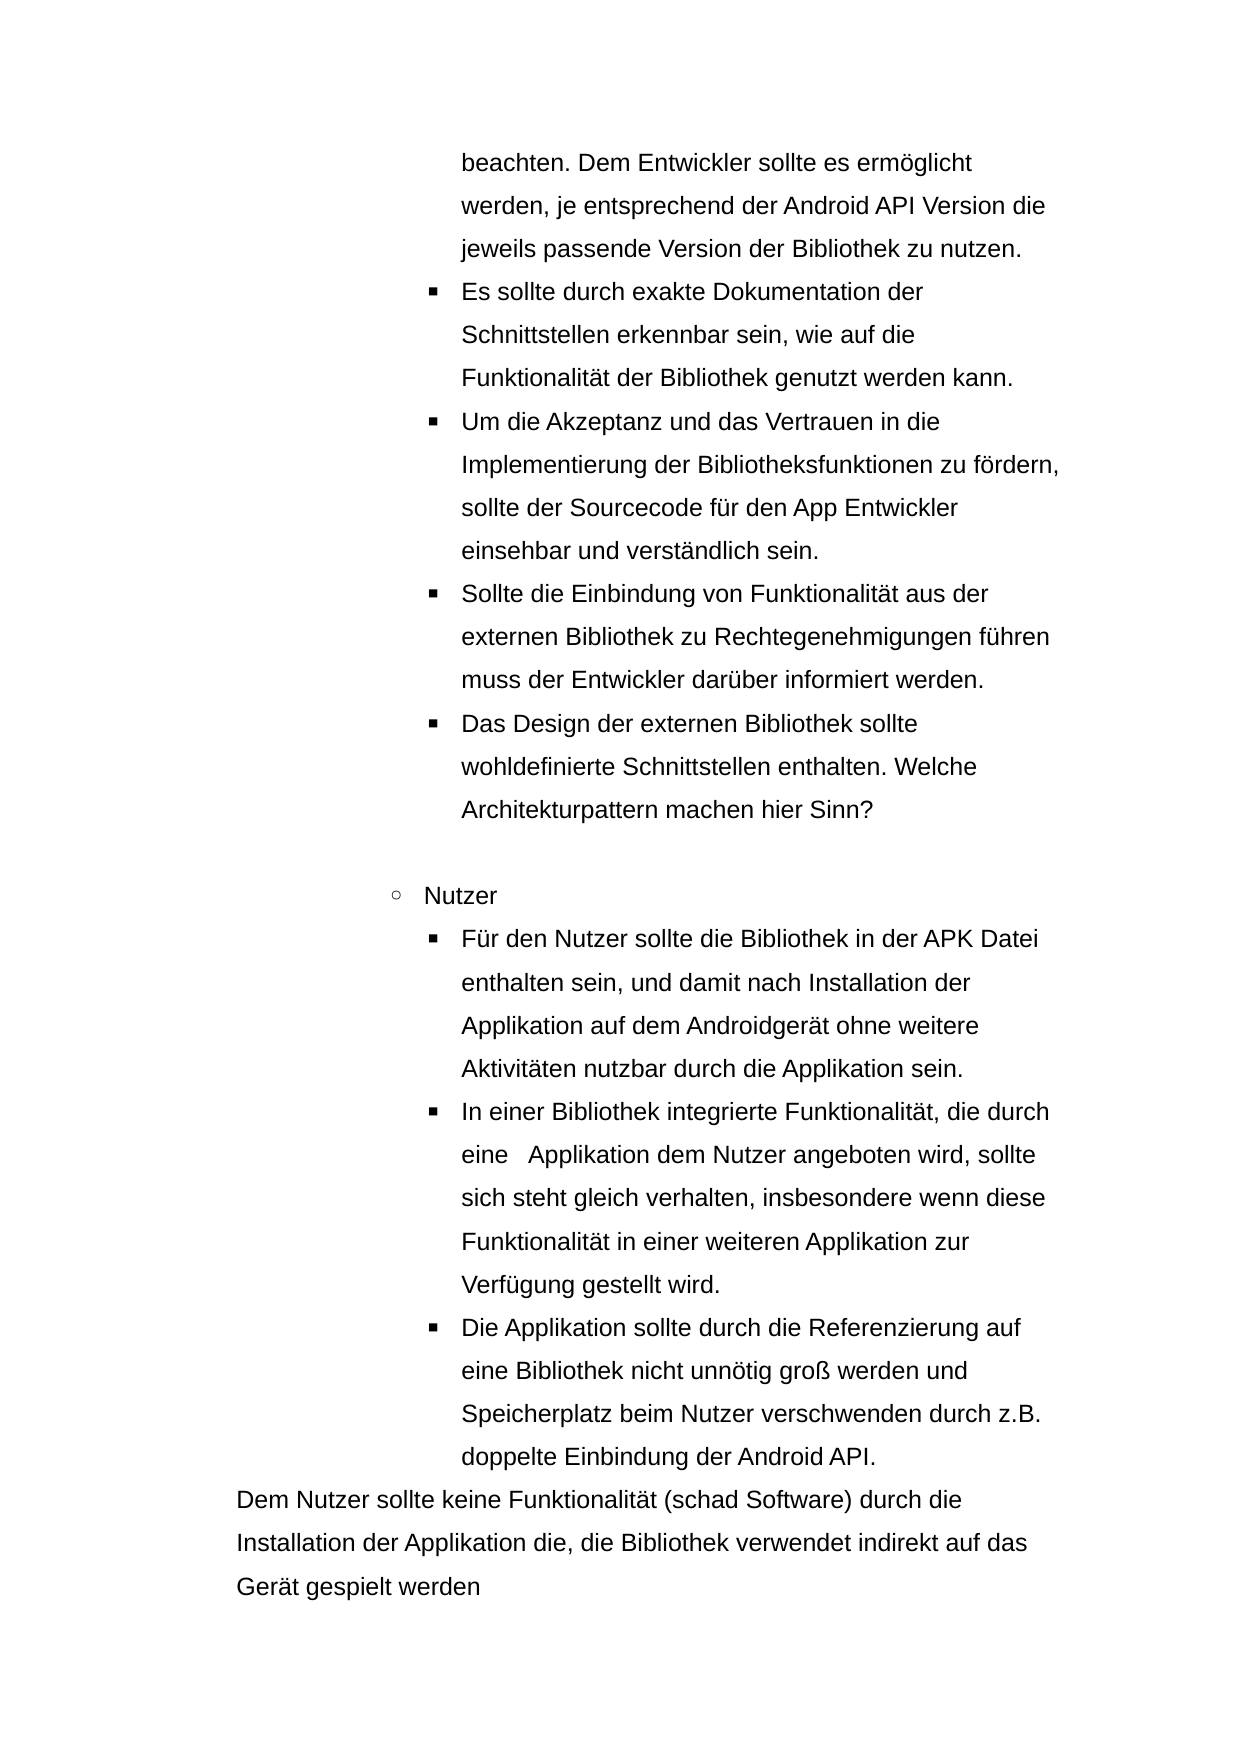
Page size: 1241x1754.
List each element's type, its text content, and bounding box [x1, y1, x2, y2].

list Für den Nutzer sollte die Bibliothek in der APK Datei enthalten sein, und damit nach Installation der Applikation auf dem Androidgerät ohne weitere Aktivitäten nutzbar durch die Applikation sein. [424, 924, 1063, 1083]
list Es sollte durch exakte Dokumentation der Schnittstellen erkennbar sein, wie auf die Funktionalität der Bibliothek genutzt werden kann. [424, 277, 1063, 392]
list Das Design der externen Bibliothek sollte wohldefinierte Schnittstellen enthalten. Welche Architekturpattern machen hier Sinn? [424, 708, 1063, 824]
text Dem Nutzer sollte keine Funktionalität (schad Software) durch die Installation der Applikation die, die Bibliothek verwendet indirekt auf das Gerät gespielt werden [236, 1485, 1063, 1600]
list Sollte die Einbindung von Funktionalität aus der externen Bibliothek zu Rechtegenehmigungen führen muss der Entwickler darüber informiert werden. [424, 579, 1063, 694]
list Nutzer [386, 881, 1063, 910]
list In einer Bibliothek integrierte Funktionalität, die durch eine Applikation dem Nutzer angeboten wird, sollte sich steht gleich verhalten, insbesondere wenn diese Funktionalität in einer weiteren Applikation zur Verfügung gestellt wird. [424, 1097, 1063, 1298]
list beachten. Dem Entwickler sollte es ermöglicht werden, je entsprechend der Android API Version die jeweils passende Version der Bibliothek zu nutzen. [424, 148, 1063, 263]
list Um die Akzeptanz und das Vertrauen in die Implementierung der Bibliotheksfunktionen zu fördern, sollte der Sourcecode für den App Entwickler einsehbar und verständlich sein. [424, 406, 1063, 565]
list Die Applikation sollte durch die Referenzierung auf eine Bibliothek nicht unnötig groß werden und Speicherplatz beim Nutzer verschwenden durch z.B. doppelte Einbindung der Android API. [424, 1313, 1063, 1471]
